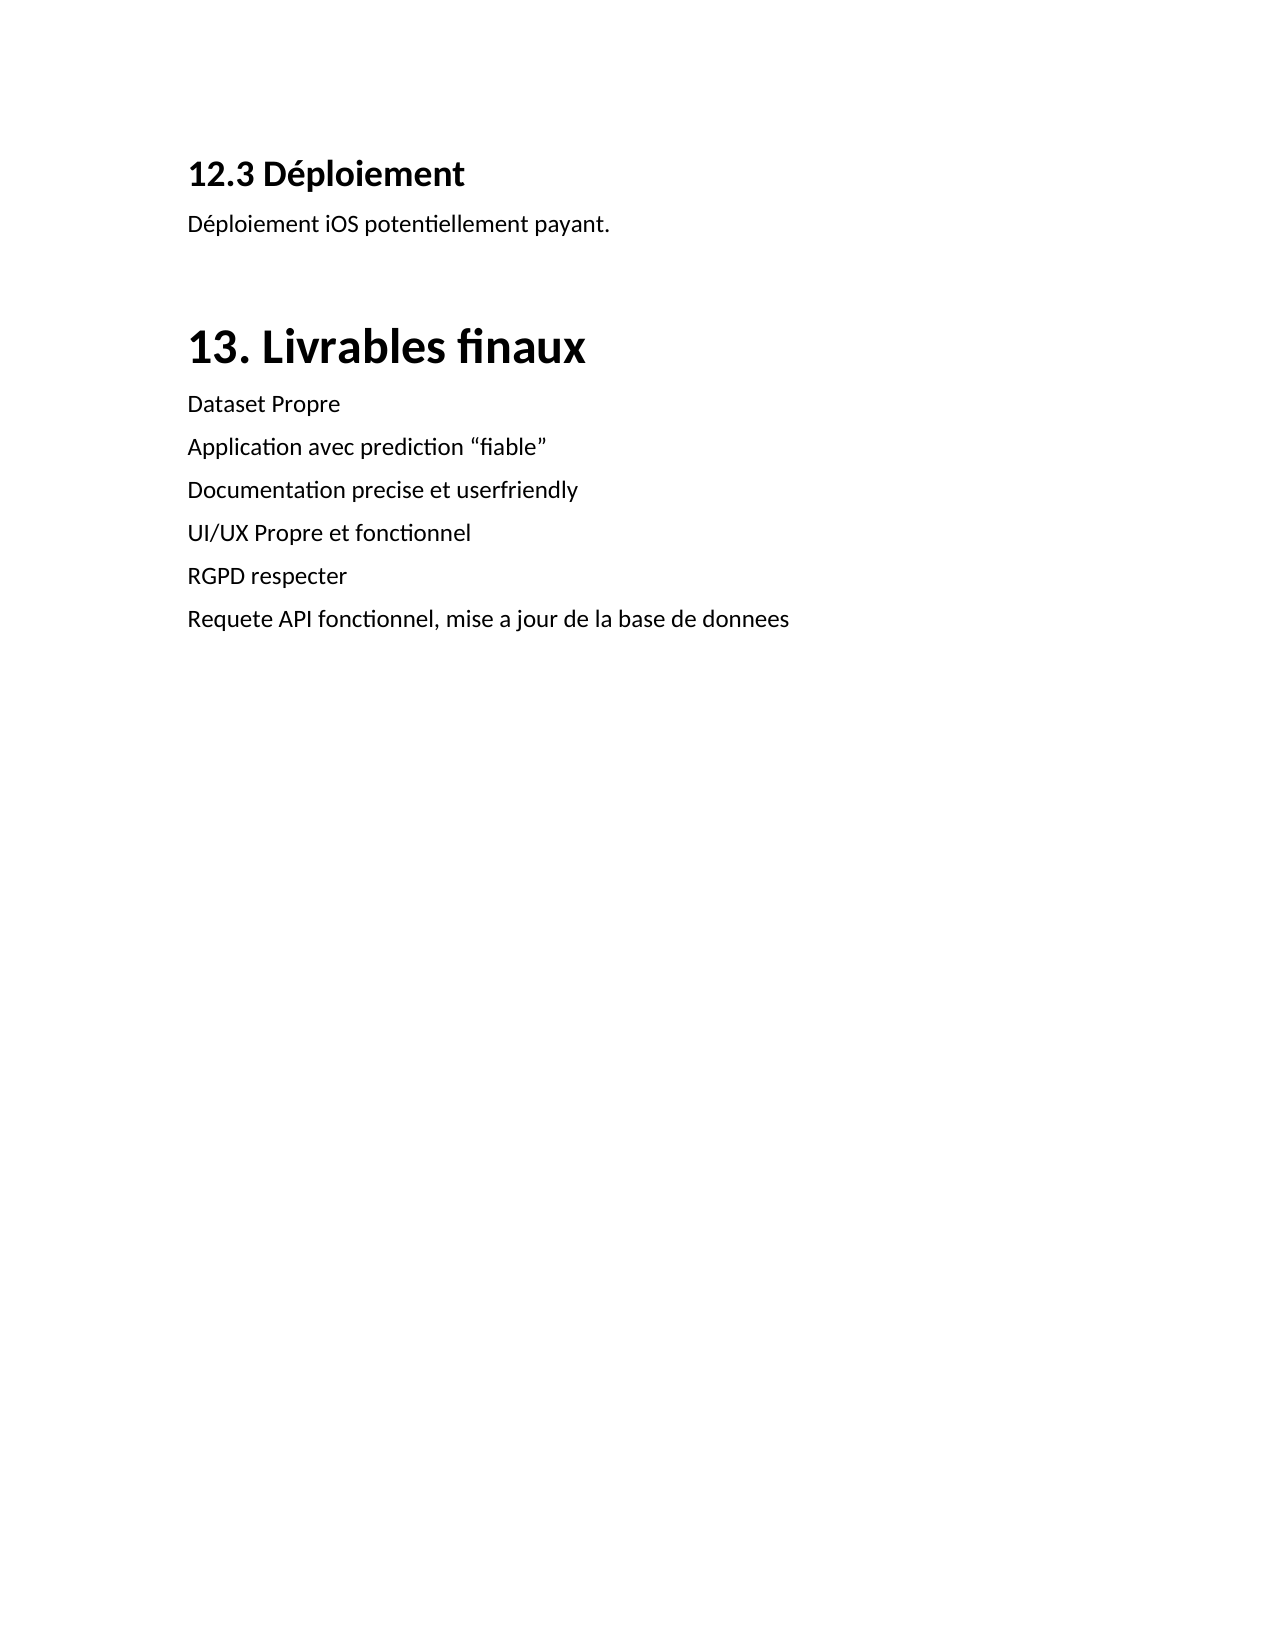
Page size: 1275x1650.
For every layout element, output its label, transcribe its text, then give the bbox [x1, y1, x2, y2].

text UI/UX Propre et fonctionnel [187, 517, 1087, 548]
text Application avec prediction “fiable” [187, 431, 1087, 462]
text Dataset Propre [187, 388, 1087, 419]
text Documentation precise et userfriendly [187, 474, 1087, 505]
text RGPD respecter [187, 560, 1087, 591]
text Déploiement iOS potentiellement payant. [187, 208, 1087, 239]
text 12.3 Déploiement [187, 150, 1087, 196]
text Requete API fonctionnel, mise a jour de la base de donnees [187, 603, 1087, 634]
text 13. Livrables finaux [187, 315, 1087, 376]
